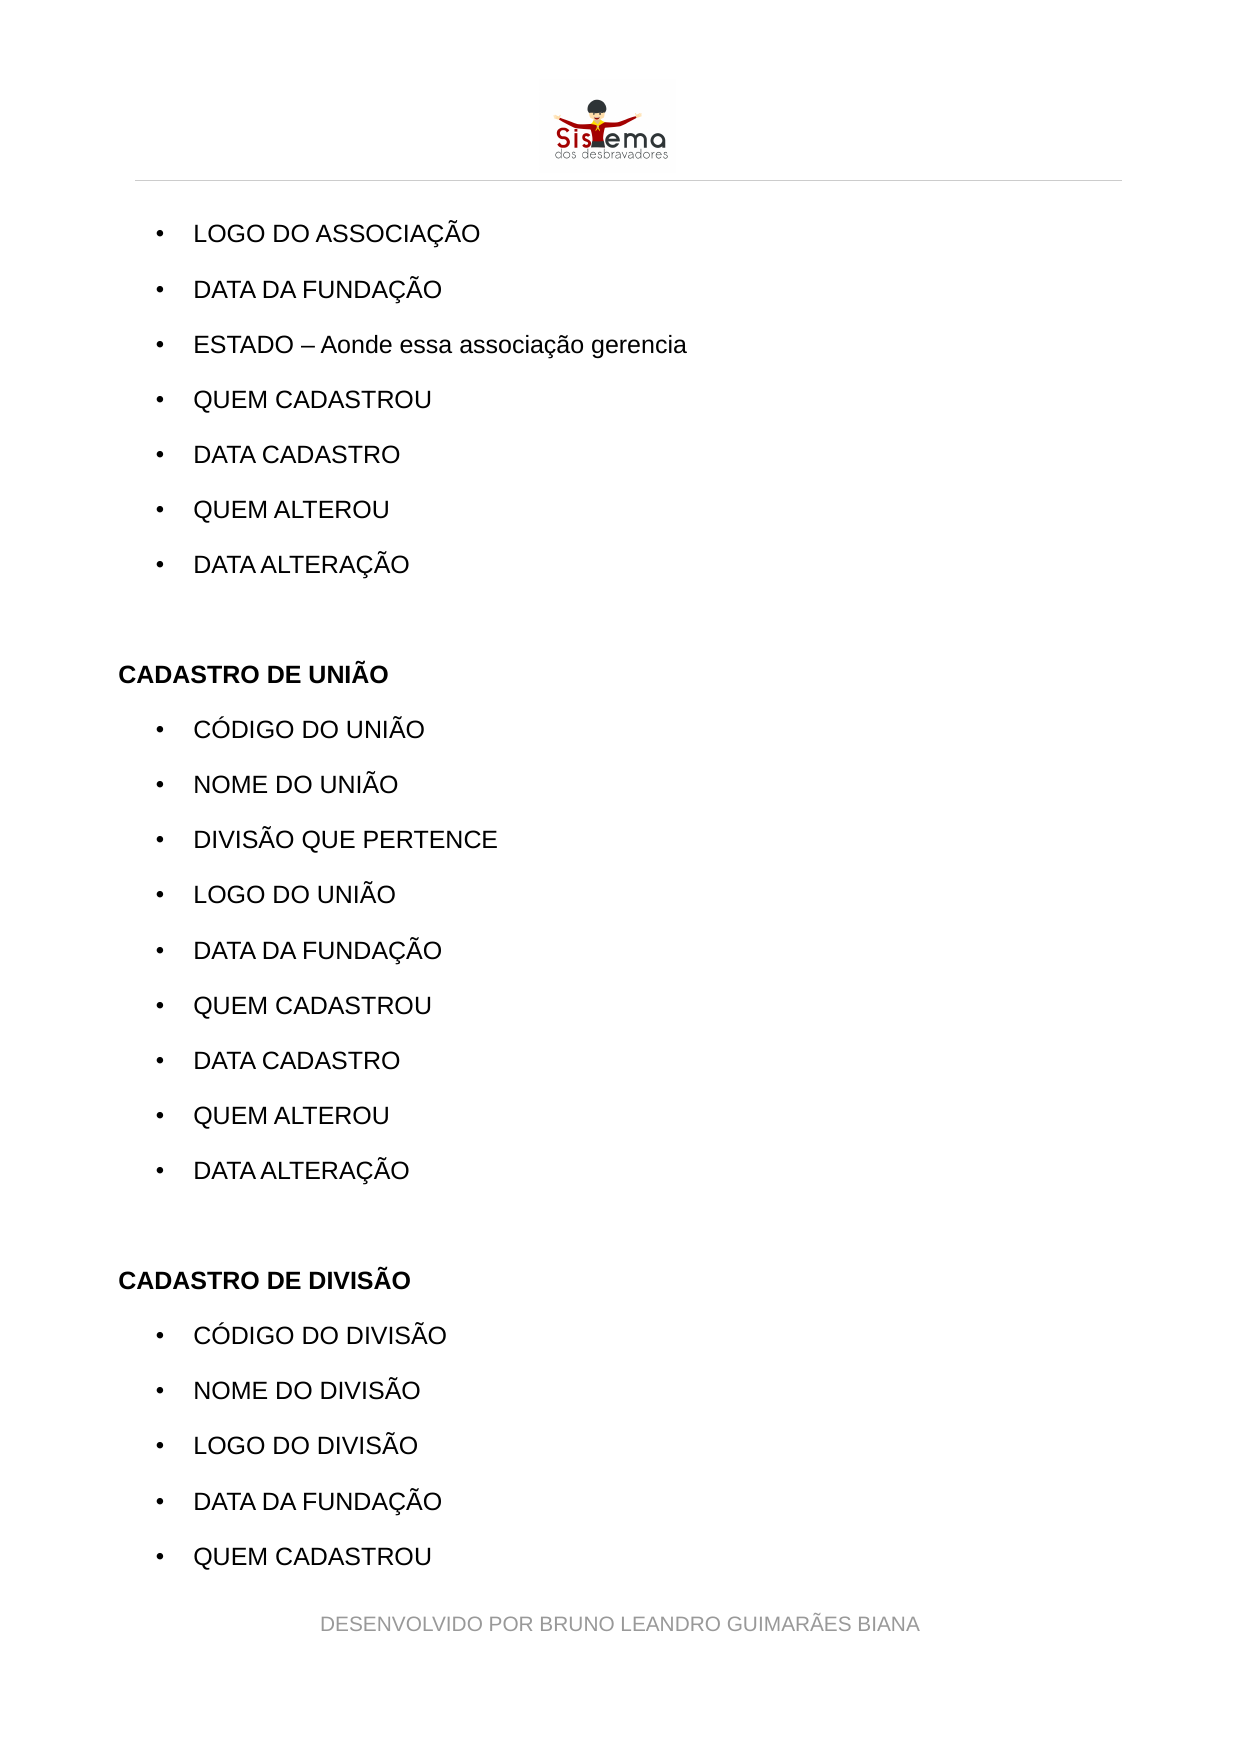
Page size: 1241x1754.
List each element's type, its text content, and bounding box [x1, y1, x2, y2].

list LOGO DO UNIÃO [156, 881, 1122, 909]
list QUEM CADASTROU [156, 1542, 1122, 1570]
list NOME DO UNIÃO [156, 770, 1122, 799]
list CÓDIGO DO UNIÃO [156, 715, 1122, 744]
list NOME DO DIVISÃO [156, 1376, 1122, 1405]
list DATA DA FUNDAÇÃO [156, 274, 1122, 303]
list DATA ALTERAÇÃO [156, 1156, 1122, 1185]
text CADASTRO DE UNIÃO [118, 660, 1122, 689]
list QUEM ALTEROU [156, 495, 1122, 524]
list QUEM ALTEROU [156, 1101, 1122, 1130]
list LOGO DO ASSOCIAÇÃO [156, 219, 1122, 248]
text CADASTRO DE DIVISÃO [118, 1266, 1122, 1295]
list DATA CADASTRO [156, 1046, 1122, 1075]
picture [538, 79, 677, 173]
list DATA CADASTRO [156, 440, 1122, 469]
list CÓDIGO DO DIVISÃO [156, 1321, 1122, 1350]
list ESTADO – Aonde essa associação gerencia [156, 330, 1122, 358]
list DATA DA FUNDAÇÃO [156, 936, 1122, 964]
list DATA ALTERAÇÃO [156, 550, 1122, 579]
list QUEM CADASTROU [156, 991, 1122, 1019]
list LOGO DO DIVISÃO [156, 1431, 1122, 1460]
list DATA DA FUNDAÇÃO [156, 1486, 1122, 1515]
list DIVISÃO QUE PERTENCE [156, 825, 1122, 854]
list QUEM CADASTROU [156, 385, 1122, 414]
